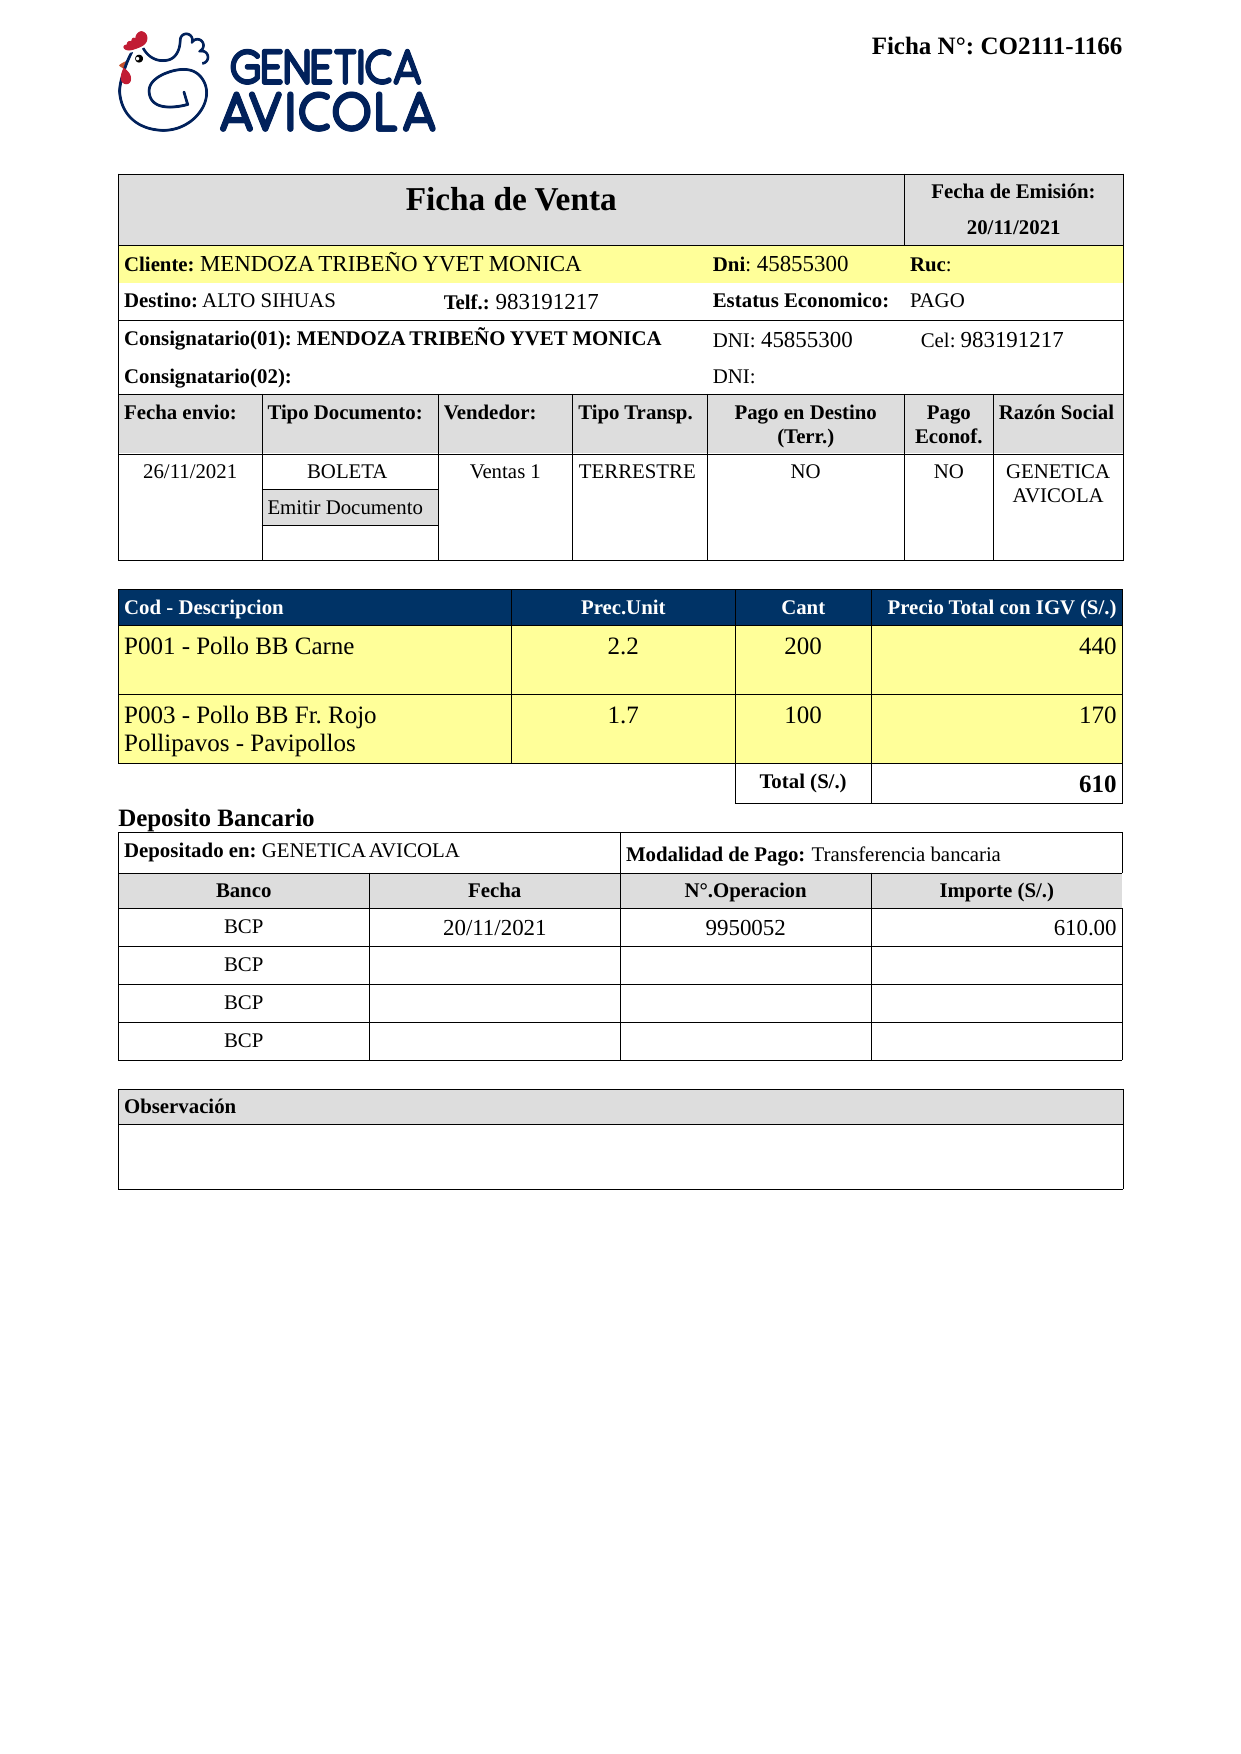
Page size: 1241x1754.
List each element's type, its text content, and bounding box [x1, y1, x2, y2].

table_cell Consignatario(01): MENDOZA TRIBEÑO YVET MONICA [119, 321, 707, 358]
table_header Cant [736, 590, 871, 625]
table_cell N°.Operacion [621, 874, 871, 908]
table_cell DNI: 45855300 [707, 321, 915, 358]
table_header Precio Total con IGV (S/.) [872, 590, 1122, 625]
table_cell BCP [119, 947, 369, 984]
table_cell [621, 947, 871, 984]
table_cell Emitir Documento [263, 490, 438, 525]
table_cell 610.00 [872, 909, 1122, 946]
table_cell 9950052 [621, 909, 871, 946]
table_cell Total (S/.) [736, 764, 871, 803]
table_cell Destino: ALTO SIHUAS [119, 283, 438, 320]
table_cell Telf.: 983191217 [438, 283, 707, 320]
table_cell Tipo Transp. [573, 395, 707, 453]
table_cell Razón Social [994, 395, 1123, 453]
picture [118, 31, 436, 132]
table_cell Cel: 983191217 [915, 321, 1123, 358]
table_header Prec.Unit [512, 590, 735, 625]
table_cell 20/11/2021 [370, 909, 620, 946]
table_cell BCP [119, 1023, 369, 1060]
table_cell Ruc: [904, 246, 1123, 283]
table_cell DNI: [707, 358, 1123, 394]
table_cell [119, 1125, 1123, 1189]
table_cell GENETICA AVICOLA [994, 455, 1123, 560]
table_cell PAGO [904, 283, 1123, 320]
table_cell [118, 764, 511, 803]
table_header Fecha de Emisión: [905, 175, 1123, 209]
table_cell [621, 1023, 871, 1060]
table_cell 100 [736, 695, 871, 763]
table_cell BCP [119, 985, 369, 1022]
table_cell 170 [872, 695, 1122, 763]
table_cell BCP [119, 909, 369, 946]
table_cell [872, 947, 1122, 984]
table_cell Estatus Economico: [707, 283, 904, 320]
table_cell 200 [736, 626, 871, 694]
table_cell Fecha envio: [119, 395, 262, 453]
table_cell 610 [872, 764, 1122, 803]
text Deposito Bancario [118, 803, 1122, 832]
table_cell Pago Econof. [905, 395, 993, 453]
table_header Modalidad de Pago: Transferencia bancaria [621, 833, 1122, 872]
table_cell Consignatario(02): [119, 358, 707, 394]
table_cell Tipo Documento: [263, 395, 438, 453]
table_cell [872, 985, 1122, 1022]
table_cell Cliente: MENDOZA TRIBEÑO YVET MONICA [119, 246, 707, 283]
table_cell Banco [119, 874, 369, 908]
table_cell P003 - Pollo BB Fr. Rojo Pollipavos - Pavipollos [119, 695, 511, 763]
table_cell 440 [872, 626, 1122, 694]
table_cell NO [905, 455, 993, 560]
table_cell BOLETA [263, 455, 438, 489]
table_cell [370, 947, 620, 984]
table_header Cod - Descripcion [119, 590, 511, 625]
table_cell Vendedor: [439, 395, 572, 453]
table_cell 20/11/2021 [905, 209, 1123, 245]
table_cell [511, 764, 735, 803]
table_cell [872, 1023, 1122, 1060]
table_cell Importe (S/.) [872, 874, 1122, 908]
table_cell P001 - Pollo BB Carne [119, 626, 511, 694]
table_cell [370, 985, 620, 1022]
table_cell TERRESTRE [573, 455, 707, 560]
table_cell [370, 1023, 620, 1060]
table_cell Dni: 45855300 [707, 246, 904, 283]
table_header Observación [119, 1090, 1123, 1124]
table_header Depositado en: GENETICA AVICOLA [119, 833, 620, 872]
table_cell [263, 526, 438, 560]
table_cell NO [708, 455, 904, 560]
table_cell 26/11/2021 [119, 455, 262, 560]
table_cell Ventas 1 [439, 455, 572, 560]
table_cell Fecha [370, 874, 620, 908]
table_cell 1.7 [512, 695, 735, 763]
table_cell [621, 985, 871, 1022]
table_header Ficha de Venta [119, 175, 904, 245]
table_cell 2.2 [512, 626, 735, 694]
table_cell Pago en Destino (Terr.) [708, 395, 904, 453]
